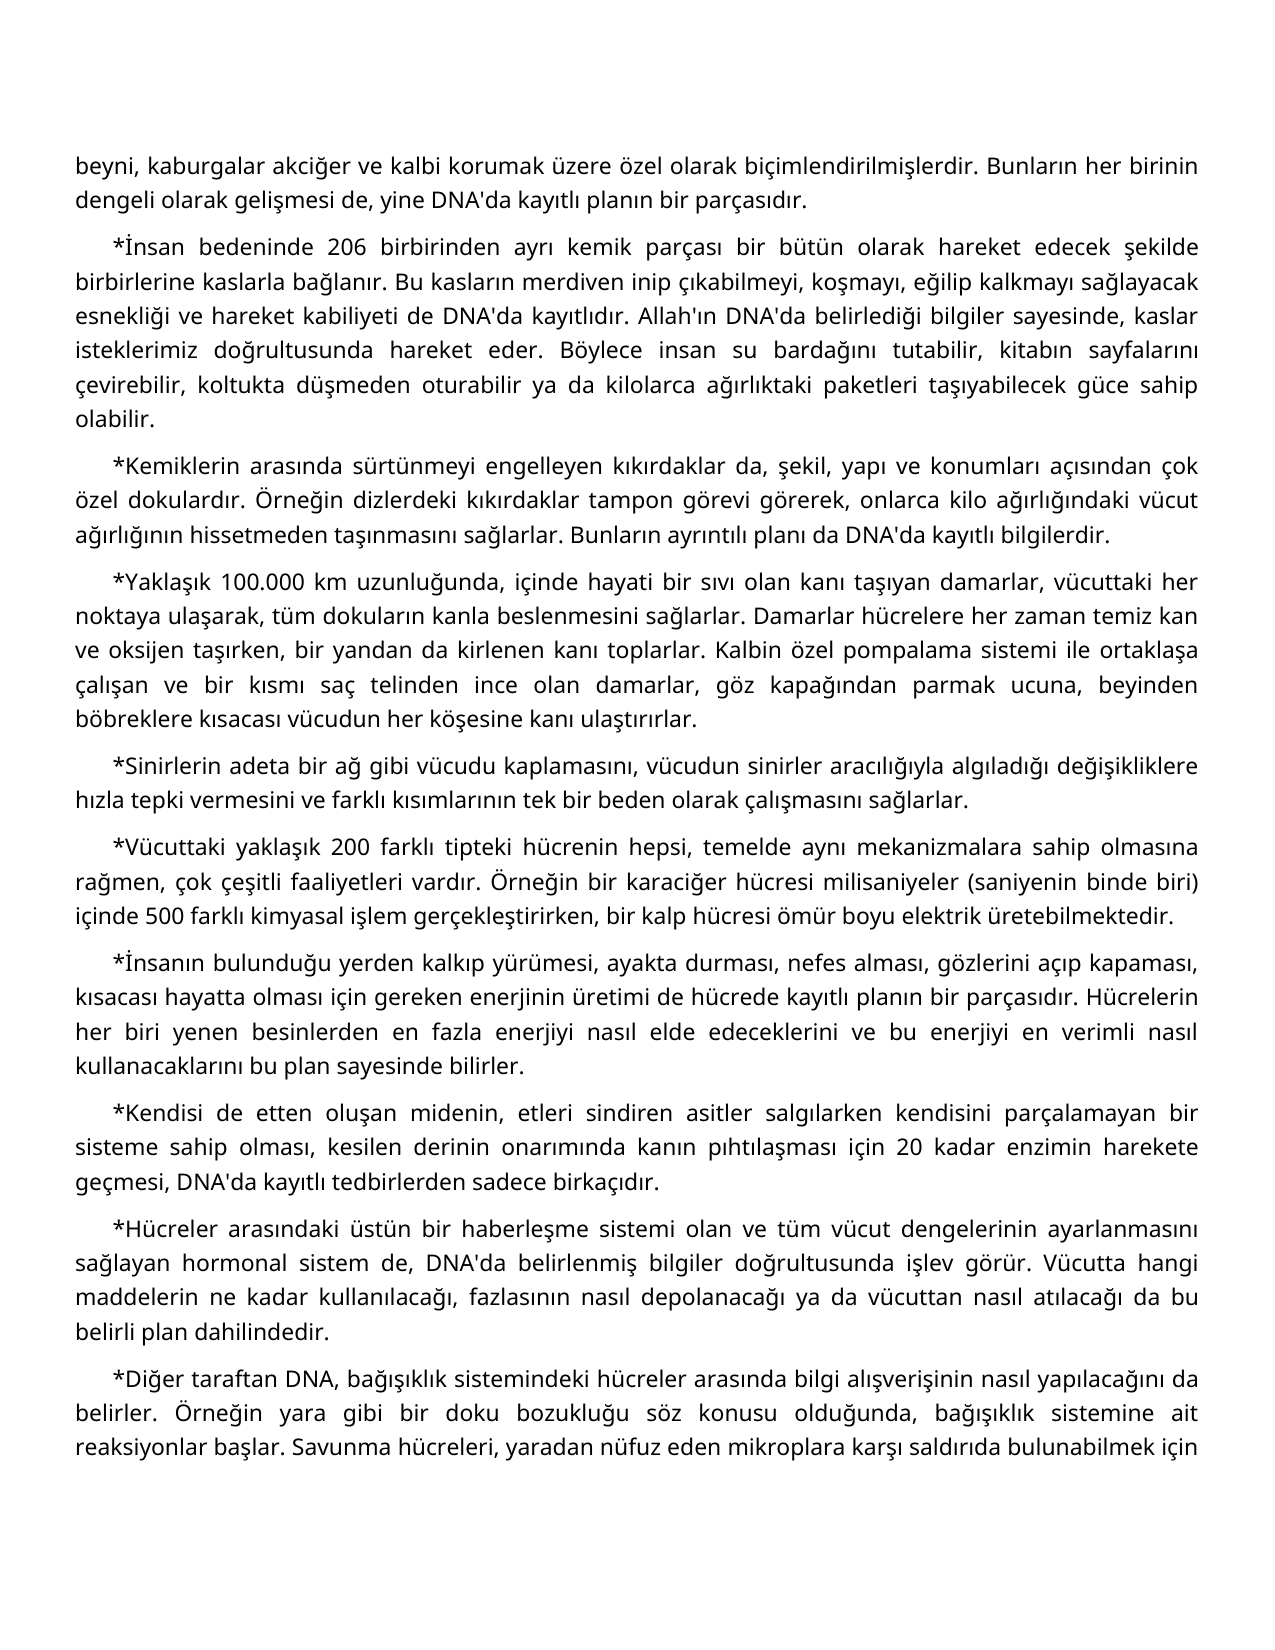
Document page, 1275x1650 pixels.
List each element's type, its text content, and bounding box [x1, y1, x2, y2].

text *Yaklaşık 100.000 km uzunluğunda, içinde hayati bir sıvı olan kanı taşıyan damarlar, vücuttaki her noktaya ulaşarak, tüm dokuların kanla beslenmesini sağlarlar. Damarlar hücrelere her zaman temiz kan ve oksijen taşırken, bir yandan da kirlenen kanı toplarlar. Kalbin özel pompalama sistemi ile ortaklaşa çalışan ve bir kısmı saç telinden ince olan damarlar, göz kapağından parmak ucuna, beyinden böbreklere kısacası vücudun her köşesine kanı ulaştırırlar. [75, 566, 1200, 734]
text *Vücuttaki yaklaşık 200 farklı tipteki hücrenin hepsi, temelde aynı mekanizmalara sahip olmasına rağmen, çok çeşitli faaliyetleri vardır. Örneğin bir karaciğer hücresi milisaniyeler (saniyenin binde biri) içinde 500 farklı kimyasal işlem gerçekleştirirken, bir kalp hücresi ömür boyu elektrik üretebilmektedir. [75, 831, 1200, 931]
text *İnsan bedeninde 206 birbirinden ayrı kemik parçası bir bütün olarak hareket edecek şekilde birbirlerine kaslarla bağlanır. Bu kasların merdiven inip çıkabilmeyi, koşmayı, eğilip kalkmayı sağlayacak esnekliği ve hareket kabiliyeti de DNA'da kayıtlıdır. Allah'ın DNA'da belirlediği bilgiler sayesinde, kaslar isteklerimiz doğrultusunda hareket eder. Böylece insan su bardağını tutabilir, kitabın sayfalarını çevirebilir, koltukta düşmeden oturabilir ya da kilolarca ağırlıktaki paketleri taşıyabilecek güce sahip olabilir. [75, 231, 1200, 434]
text *Diğer taraftan DNA, bağışıklık sistemindeki hücreler arasında bilgi alışverişinin nasıl yapılacağını da belirler. Örneğin yara gibi bir doku bozukluğu söz konusu olduğunda, bağışıklık sistemine ait reaksiyonlar başlar. Savunma hücreleri, yaradan nüfuz eden mikroplara karşı saldırıda bulunabilmek için [75, 1362, 1200, 1462]
text *Sinirlerin adeta bir ağ gibi vücudu kaplamasını, vücudun sinirler aracılığıyla algıladığı değişikliklere hızla tepki vermesini ve farklı kısımlarının tek bir beden olarak çalışmasını sağlarlar. [75, 750, 1200, 816]
text *Kendisi de etten oluşan midenin, etleri sindiren asitler salgılarken kendisini parçalamayan bir sisteme sahip olması, kesilen derinin onarımında kanın pıhtılaşması için 20 kadar enzimin harekete geçmesi, DNA'da kayıtlı tedbirlerden sadece birkaçıdır. [75, 1097, 1200, 1197]
text beyni, kaburgalar akciğer ve kalbi korumak üzere özel olarak biçimlendirilmişlerdir. Bunların her birinin dengeli olarak gelişmesi de, yine DNA'da kayıtlı planın bir parçasıdır. [75, 150, 1200, 216]
text *Hücreler arasındaki üstün bir haberleşme sistemi olan ve tüm vücut dengelerinin ayarlanmasını sağlayan hormonal sistem de, DNA'da belirlenmiş bilgiler doğrultusunda işlev görür. Vücutta hangi maddelerin ne kadar kullanılacağı, fazlasının nasıl depolanacağı ya da vücuttan nasıl atılacağı da bu belirli plan dahilindedir. [75, 1212, 1200, 1347]
text *İnsanın bulunduğu yerden kalkıp yürümesi, ayakta durması, nefes alması, gözlerini açıp kapaması, kısacası hayatta olması için gereken enerjinin üretimi de hücrede kayıtlı planın bir parçasıdır. Hücrelerin her biri yenen besinlerden en fazla enerjiyi nasıl elde edeceklerini ve bu enerjiyi en verimli nasıl kullanacaklarını bu plan sayesinde bilirler. [75, 947, 1200, 1081]
text *Kemiklerin arasında sürtünmeyi engelleyen kıkırdaklar da, şekil, yapı ve konumları açısından çok özel dokulardır. Örneğin dizlerdeki kıkırdaklar tampon görevi görerek, onlarca kilo ağırlığındaki vücut ağırlığının hissetmeden taşınmasını sağlarlar. Bunların ayrıntılı planı da DNA'da kayıtlı bilgilerdir. [75, 450, 1200, 550]
